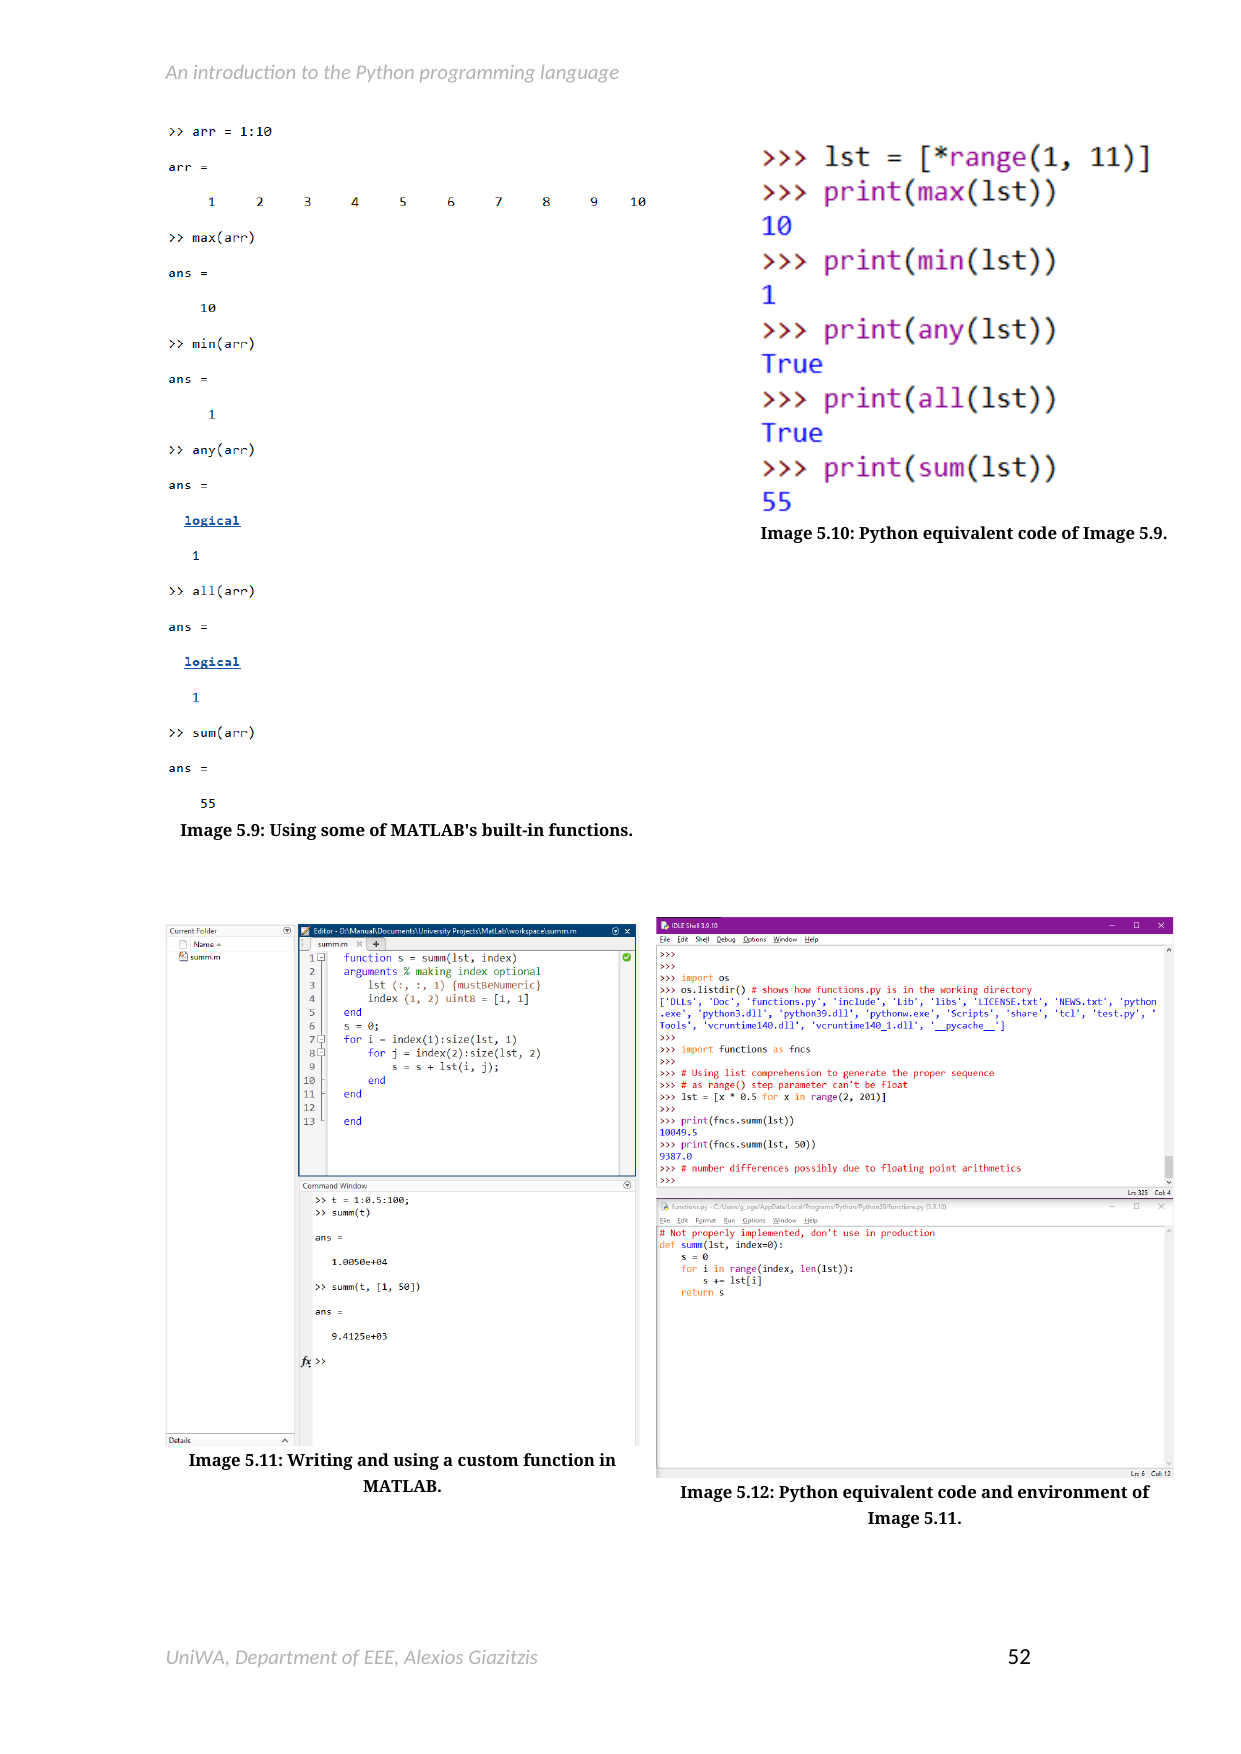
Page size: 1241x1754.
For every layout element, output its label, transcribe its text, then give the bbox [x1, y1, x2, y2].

picture [656, 917, 1174, 1478]
text Image 5.10: Python equivalent code of Image 5.9. [758, 519, 1169, 545]
text Image 5.11: Writing and using a custom function in MATLAB. [165, 1446, 639, 1497]
picture [165, 924, 640, 1446]
text Image 5.9: Using some of MATLAB's built-in functions. [165, 816, 648, 842]
picture [165, 122, 649, 816]
text Image 5.12: Python equivalent code and environment of Image 5.11. [656, 1478, 1173, 1529]
picture [758, 138, 1170, 519]
